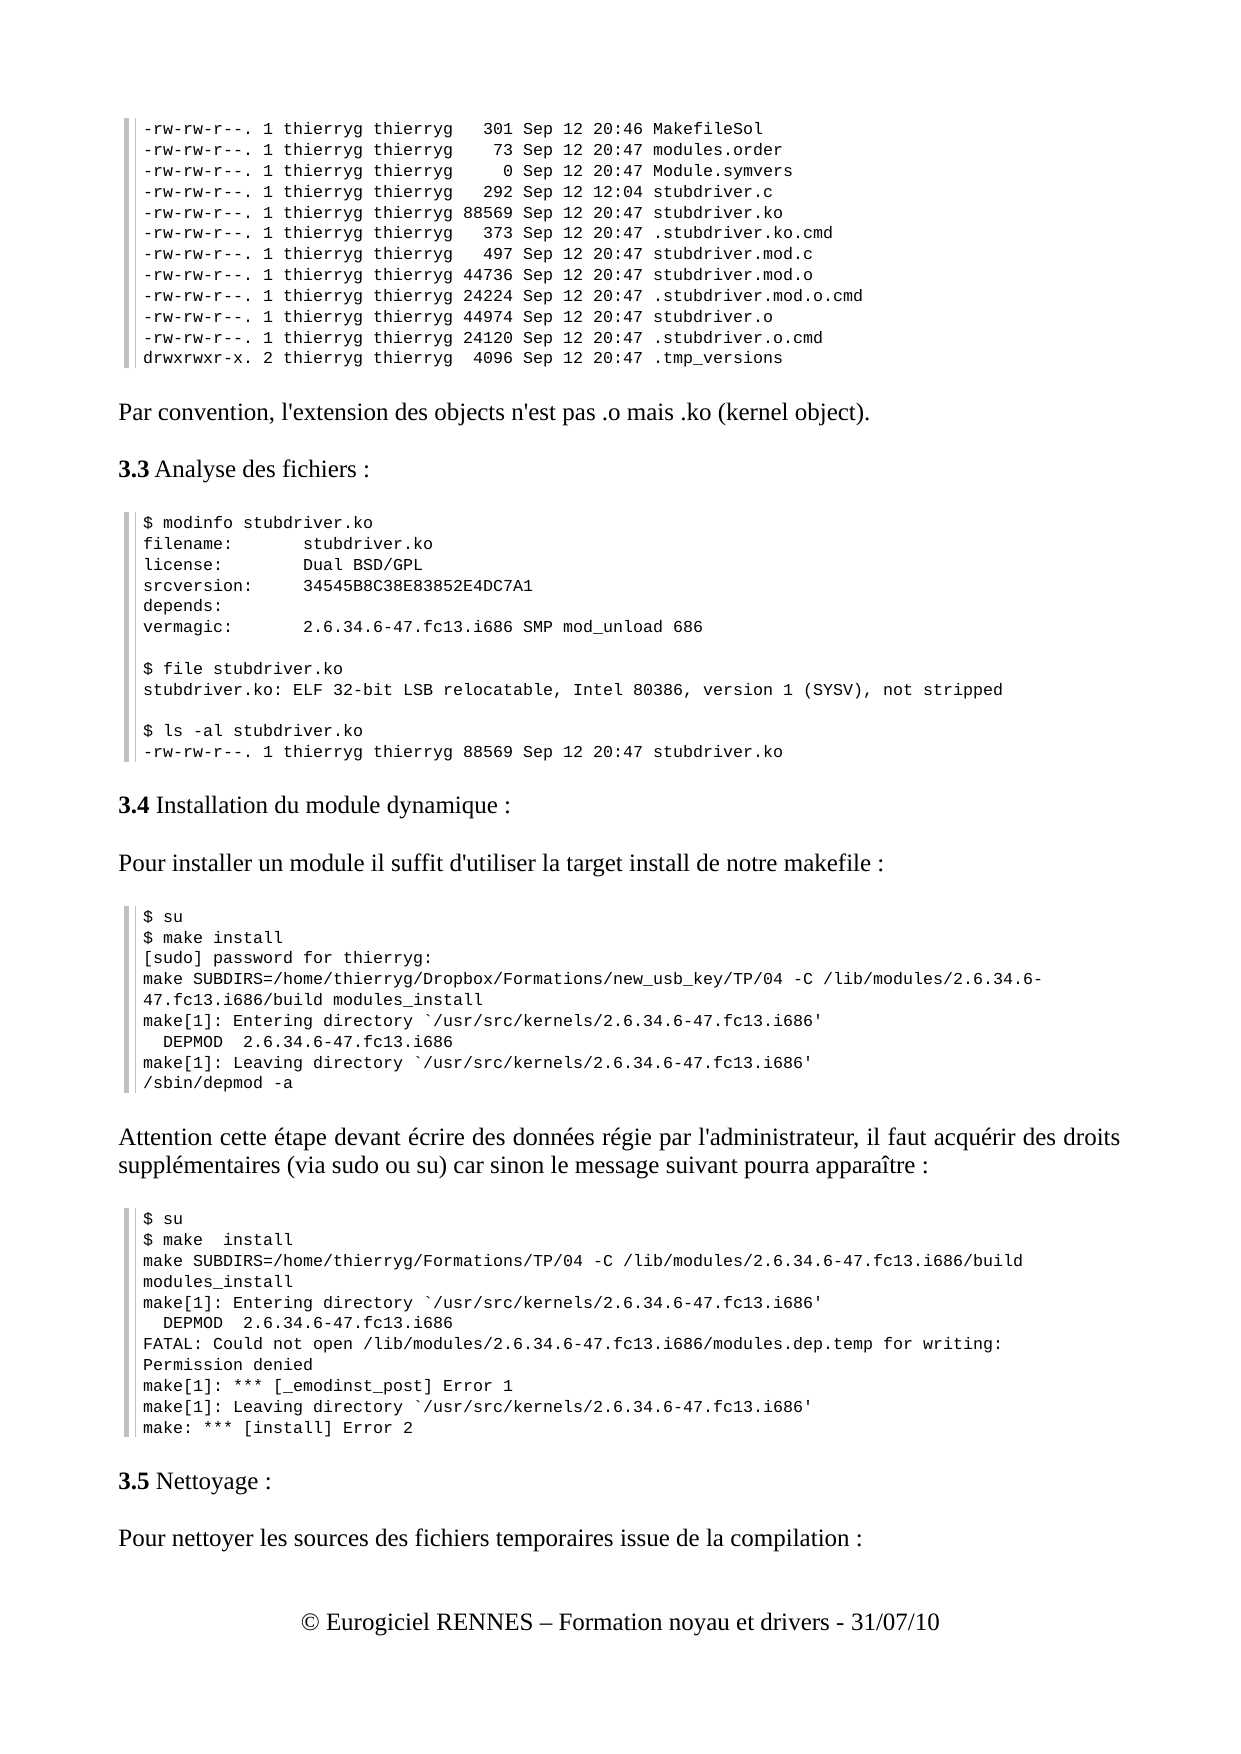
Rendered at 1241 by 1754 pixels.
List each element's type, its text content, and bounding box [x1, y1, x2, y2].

text [sudo] password for thierryg: [136, 947, 1063, 968]
text make[1]: *** [_emodinst_post] Error 1 [136, 1375, 1063, 1396]
text -rw-rw-r--. 1 thierryg thierryg 373 Sep 12 20:47 .stubdriver.ko.cmd [136, 222, 1063, 243]
text make: *** [install] Error 2 [136, 1416, 1063, 1437]
text $ file stubdriver.ko [136, 658, 1063, 678]
text $ make install [136, 926, 1063, 947]
text -rw-rw-r--. 1 thierryg thierryg 44736 Sep 12 20:47 stubdriver.mod.o [136, 264, 1063, 285]
text 3.5 Nettoyage : [118, 1466, 1122, 1495]
text make[1]: Entering directory `/usr/src/kernels/2.6.34.6-47.fc13.i686' [136, 1291, 1063, 1312]
text depends: [136, 595, 1063, 616]
text drwxrwxr-x. 2 thierryg thierryg 4096 Sep 12 20:47 .tmp_versions [136, 347, 1063, 368]
text -rw-rw-r--. 1 thierryg thierryg 0 Sep 12 20:47 Module.symvers [136, 160, 1063, 181]
text -rw-rw-r--. 1 thierryg thierryg 73 Sep 12 20:47 modules.order [136, 139, 1063, 160]
text vermagic: 2.6.34.6-47.fc13.i686 SMP mod_unload 686 [136, 616, 1063, 637]
text $ ls -al stubdriver.ko [136, 720, 1063, 741]
text make[1]: Leaving directory `/usr/src/kernels/2.6.34.6-47.fc13.i686' [136, 1396, 1063, 1416]
text -rw-rw-r--. 1 thierryg thierryg 88569 Sep 12 20:47 stubdriver.ko [136, 201, 1063, 222]
text make[1]: Leaving directory `/usr/src/kernels/2.6.34.6-47.fc13.i686' [136, 1051, 1063, 1072]
text DEPMOD 2.6.34.6-47.fc13.i686 [136, 1031, 1063, 1051]
text -rw-rw-r--. 1 thierryg thierryg 24224 Sep 12 20:47 .stubdriver.mod.o.cmd [136, 285, 1063, 306]
text FATAL: Could not open /lib/modules/2.6.34.6-47.fc13.i686/modules.dep.temp for writing: Permission denied [136, 1333, 1063, 1375]
text DEPMOD 2.6.34.6-47.fc13.i686 [136, 1312, 1063, 1333]
text srcversion: 34545B8C38E83852E4DC7A1 [136, 574, 1063, 595]
text -rw-rw-r--. 1 thierryg thierryg 301 Sep 12 20:46 MakefileSol [136, 118, 1063, 139]
text stubdriver.ko: ELF 32-bit LSB relocatable, Intel 80386, version 1 (SYSV), not stripped [136, 678, 1063, 699]
text make SUBDIRS=/home/thierryg/Formations/TP/04 -C /lib/modules/2.6.34.6-47.fc13.i686/build modules_install [136, 1250, 1063, 1291]
text $ su [136, 1208, 1063, 1229]
text Pour installer un module il suffit d'utiliser la target install de notre makefile : [118, 848, 1122, 877]
text -rw-rw-r--. 1 thierryg thierryg 24120 Sep 12 20:47 .stubdriver.o.cmd [136, 326, 1063, 347]
text [129, 1208, 135, 1229]
text -rw-rw-r--. 1 thierryg thierryg 44974 Sep 12 20:47 stubdriver.o [136, 306, 1063, 326]
text Pour nettoyer les sources des fichiers temporaires issue de la compilation : [118, 1523, 1122, 1552]
text 3.3 Analyse des fichiers : [118, 454, 1122, 483]
text make SUBDIRS=/home/thierryg/Dropbox/Formations/new_usb_key/TP/04 -C /lib/modules/2.6.34.6-47.fc13.i686/build modules_install [136, 968, 1063, 1010]
text -rw-rw-r--. 1 thierryg thierryg 292 Sep 12 12:04 stubdriver.c [136, 181, 1063, 201]
text $ make install [136, 1229, 1063, 1250]
text [129, 906, 135, 926]
text /sbin/depmod -a [136, 1072, 1063, 1093]
text -rw-rw-r--. 1 thierryg thierryg 497 Sep 12 20:47 stubdriver.mod.c [136, 243, 1063, 264]
text Attention cette étape devant écrire des données régie par l'administrateur, il faut acquérir des droits supplémentaires (via sudo ou su) car sinon le message suivant pourra apparaître : [118, 1122, 1122, 1179]
text 3.4 Installation du module dynamique : [118, 791, 1122, 819]
text $ su [136, 906, 1063, 926]
text -rw-rw-r--. 1 thierryg thierryg 88569 Sep 12 20:47 stubdriver.ko [136, 741, 1063, 762]
text make[1]: Entering directory `/usr/src/kernels/2.6.34.6-47.fc13.i686' [136, 1010, 1063, 1031]
text filename: stubdriver.ko [136, 533, 1063, 553]
text license: Dual BSD/GPL [136, 553, 1063, 574]
text Par convention, l'extension des objects n'est pas .o mais .ko (kernel object). [118, 397, 1122, 426]
text $ modinfo stubdriver.ko [136, 512, 1063, 533]
